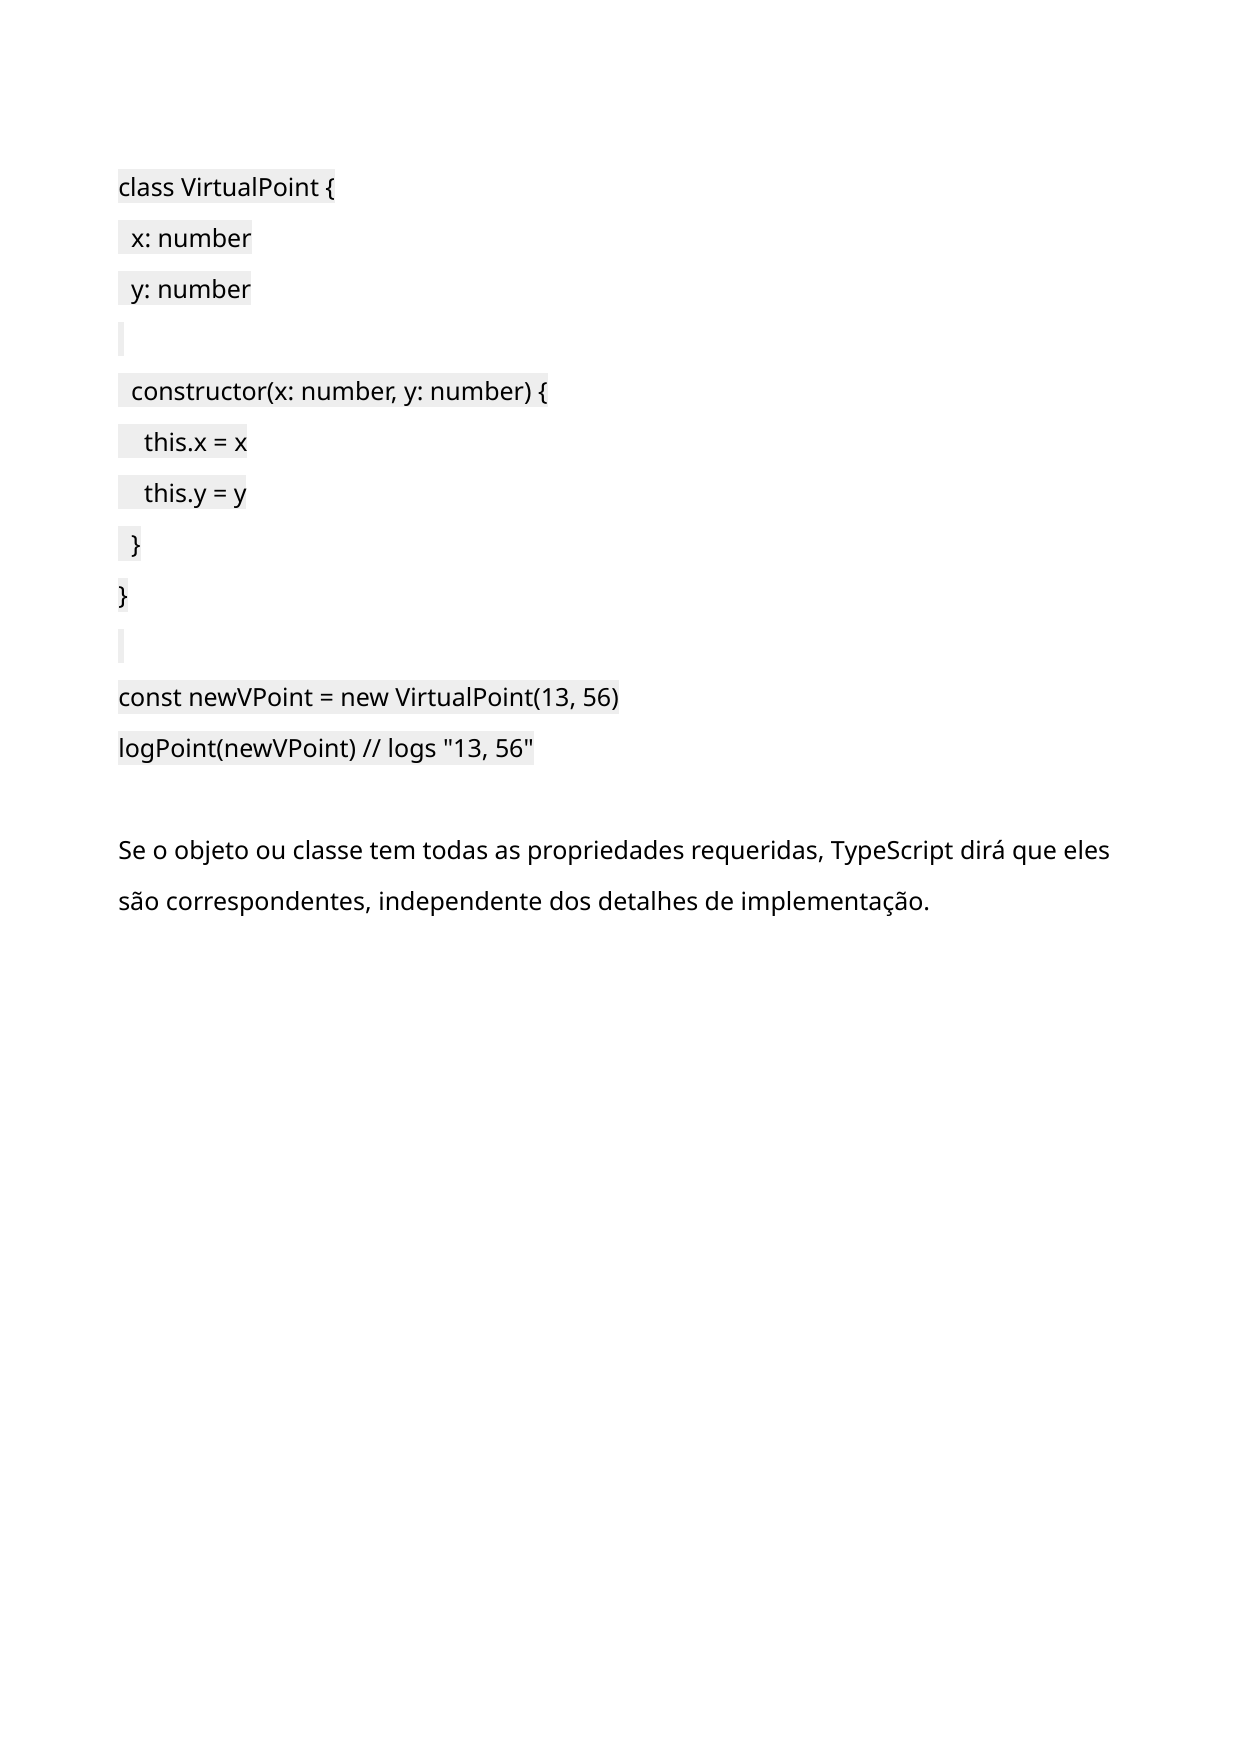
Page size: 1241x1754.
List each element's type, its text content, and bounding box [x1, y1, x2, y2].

text constructor(x: number, y: number) { [118, 373, 1122, 407]
text logPoint(newVPoint) // logs "13, 56" [118, 731, 1122, 765]
text this.x = x [118, 424, 1122, 458]
text y: number [118, 271, 1122, 305]
text } [118, 577, 1122, 612]
text const newVPoint = new VirtualPoint(13, 56) [118, 679, 1122, 714]
text this.y = y [118, 475, 1122, 509]
text Se o objeto ou classe tem todas as propriedades requeridas, TypeScript dirá que eles são correspondentes, independente dos detalhes de implementação. [118, 833, 1122, 918]
text x: number [118, 220, 1122, 254]
text class VirtualPoint { [118, 169, 1122, 203]
text } [118, 526, 1122, 561]
